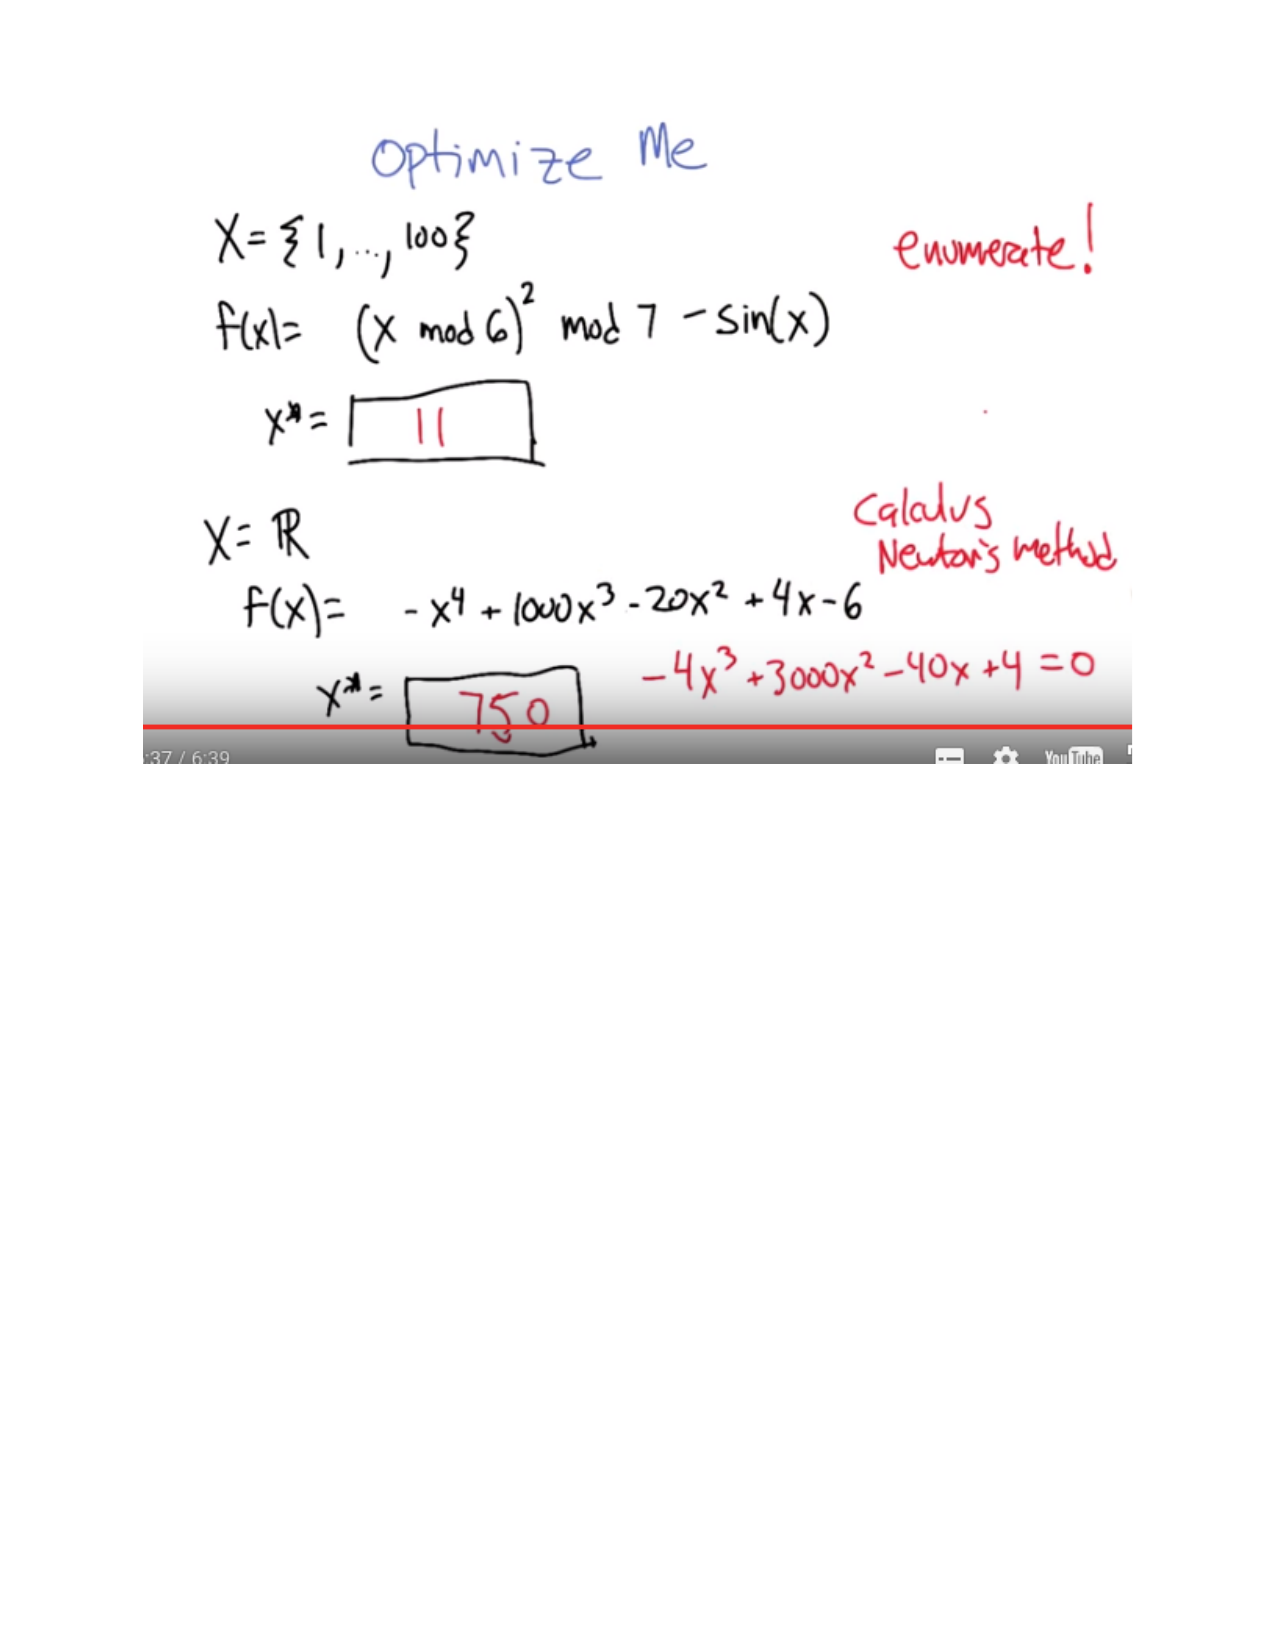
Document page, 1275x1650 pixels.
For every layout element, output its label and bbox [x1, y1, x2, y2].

picture [143, 118, 1133, 764]
